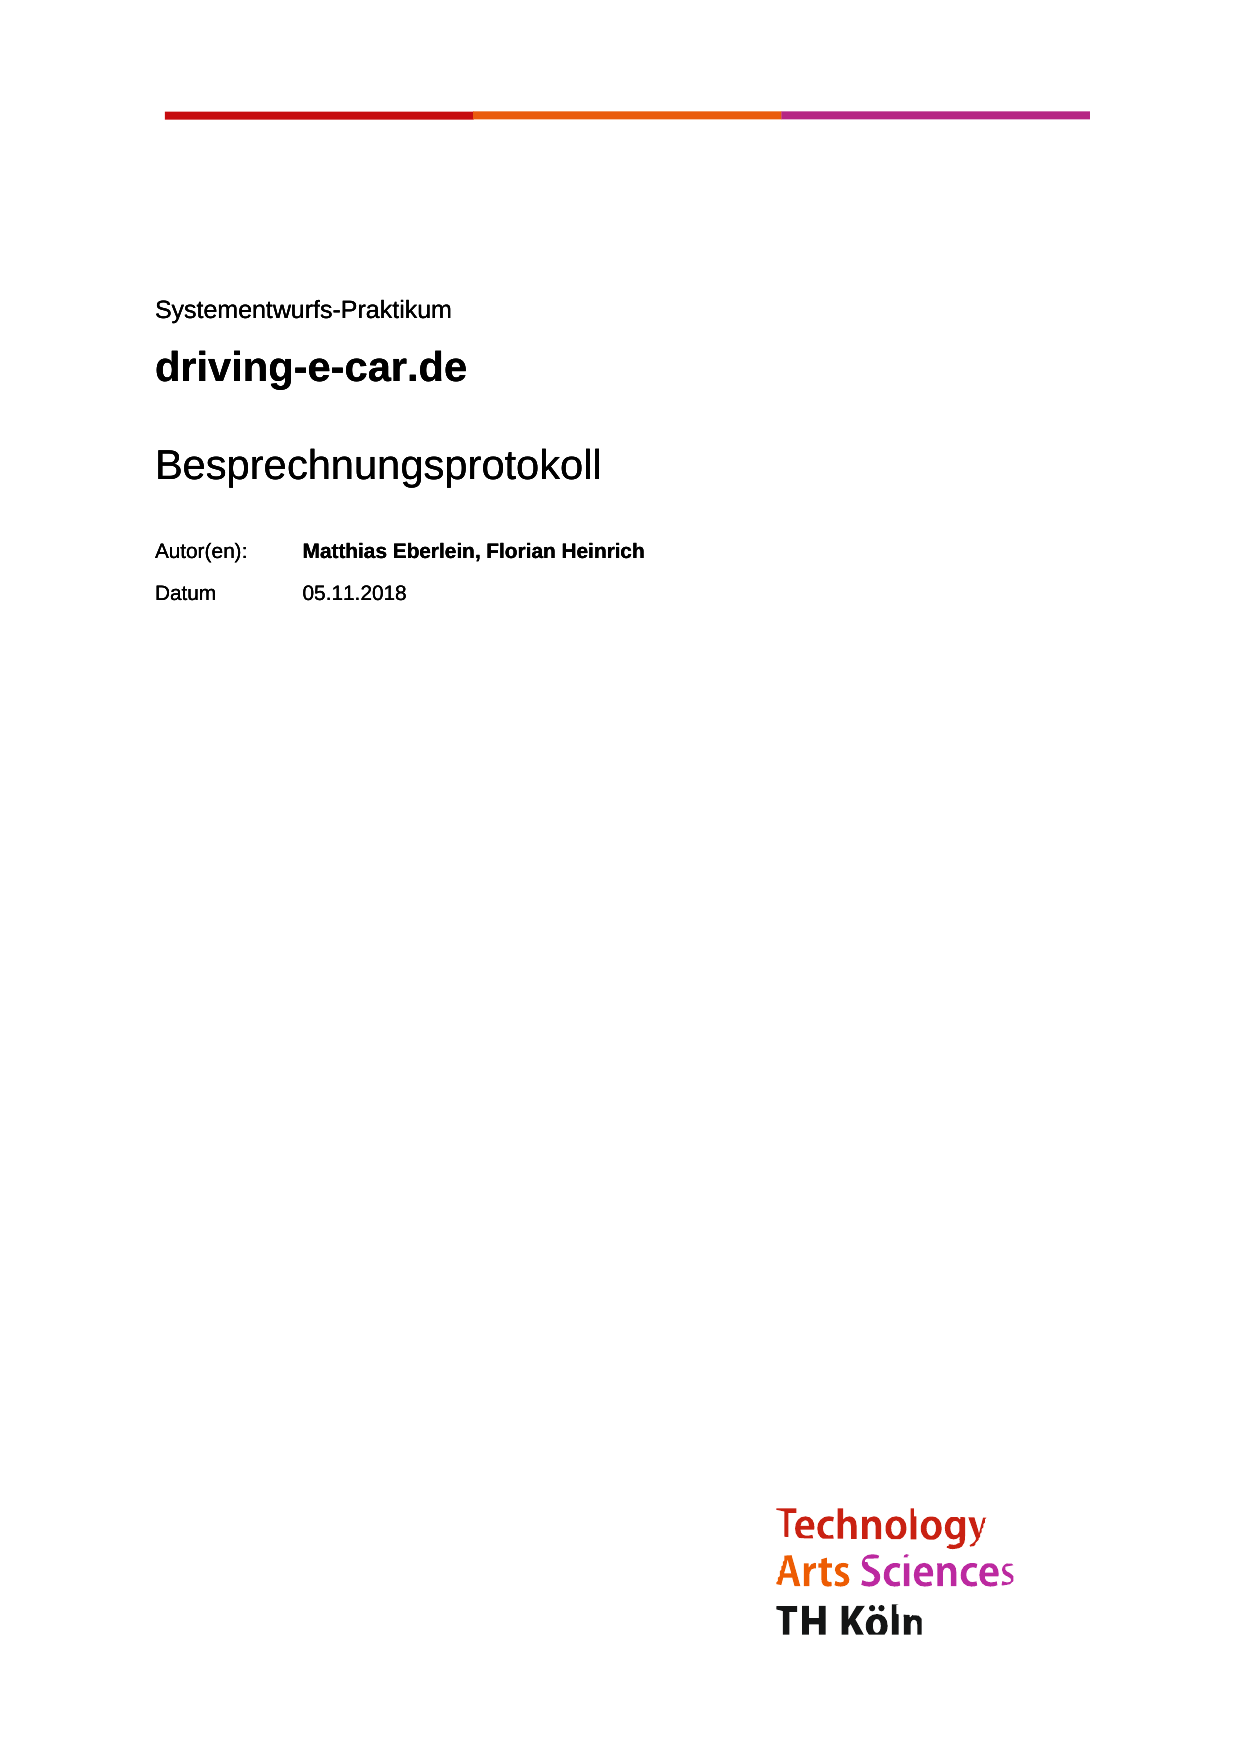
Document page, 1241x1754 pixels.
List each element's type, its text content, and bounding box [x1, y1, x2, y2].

subtitle driving-e-car.de [155, 343, 1058, 391]
text Autor(en): Matthias Eberlein, Florian Heinrich [155, 539, 1058, 563]
text Datum 05.11.2018 [155, 580, 1058, 604]
subtitle Besprechnungsprotokoll [155, 441, 1058, 489]
text Systementwurfs-Praktikum [155, 295, 1058, 324]
